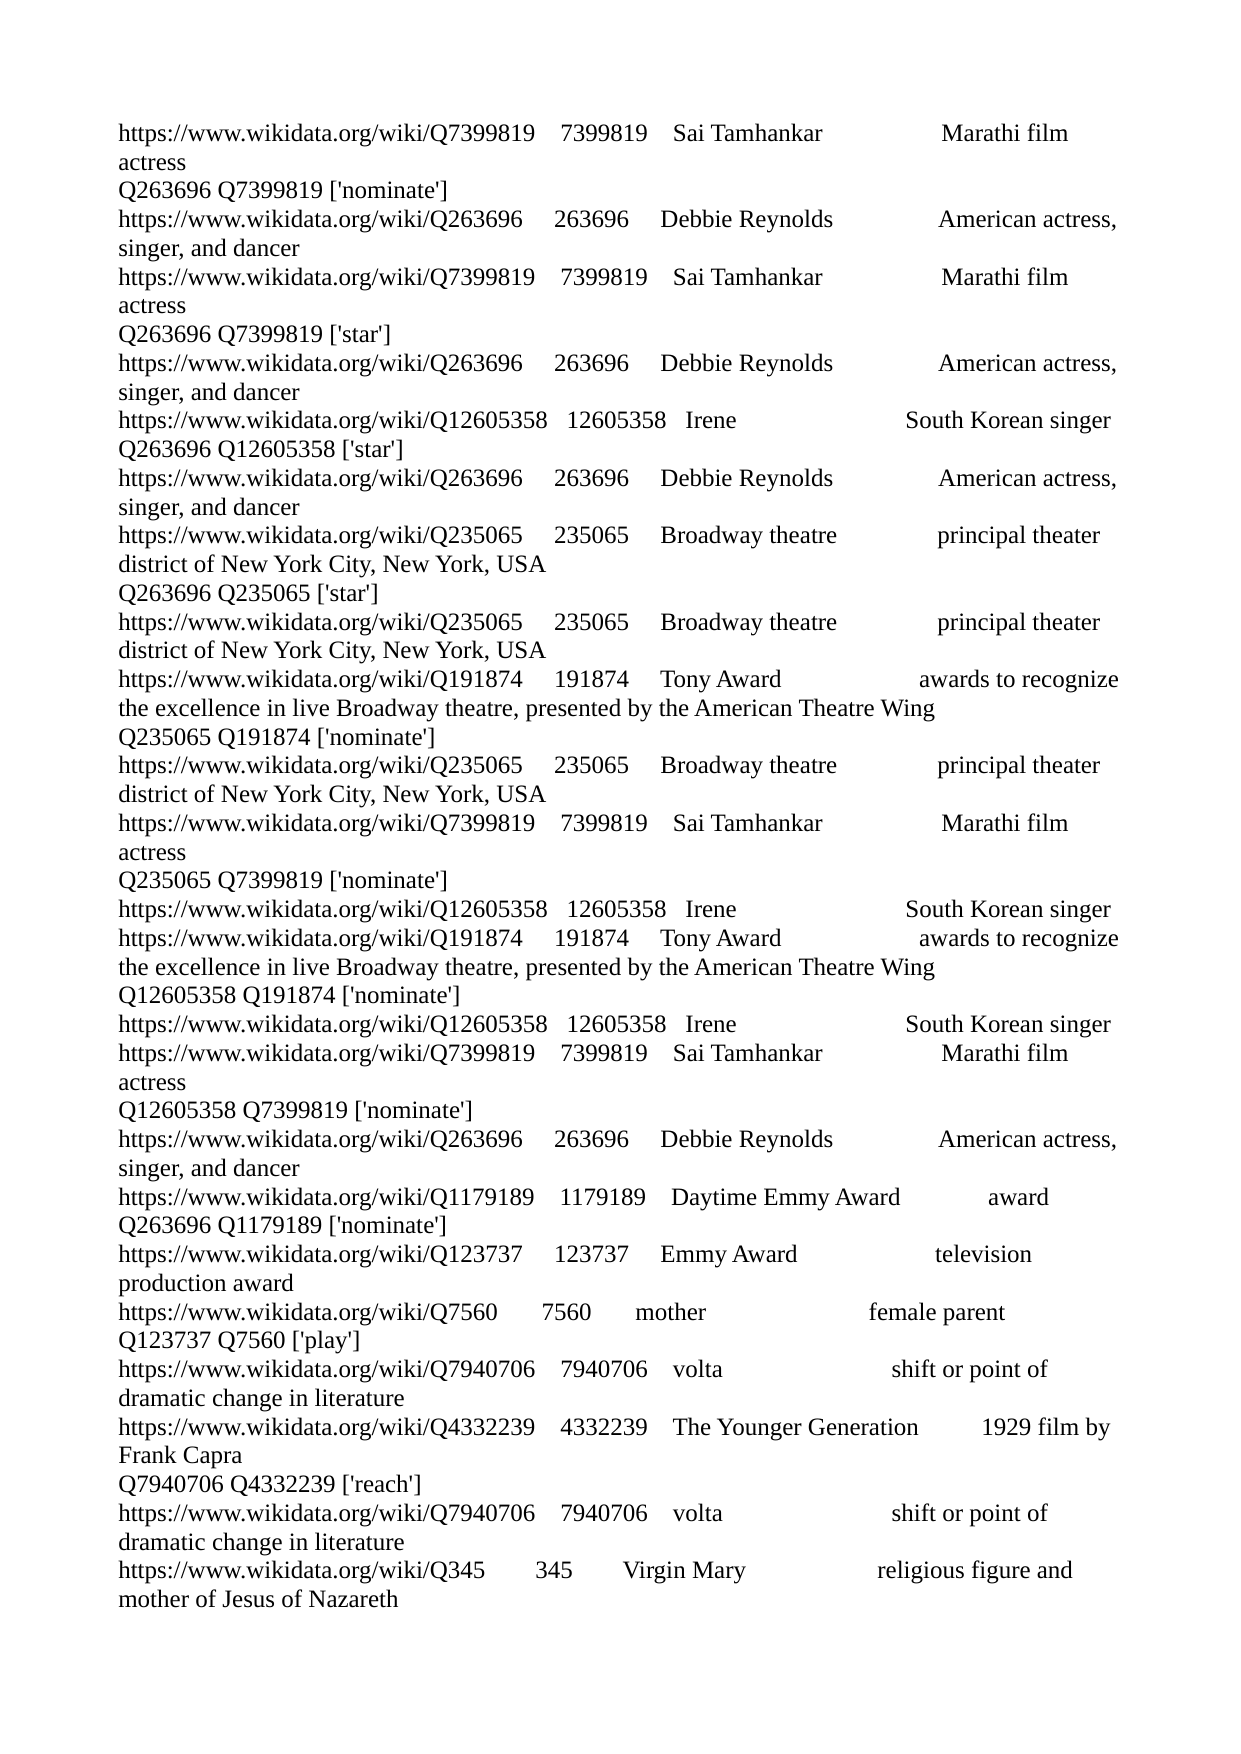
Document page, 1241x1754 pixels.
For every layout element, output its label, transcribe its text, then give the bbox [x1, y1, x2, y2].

text https://www.wikidata.org/wiki/Q7560 7560 mother female parent [118, 1297, 1122, 1326]
text https://www.wikidata.org/wiki/Q12605358 12605358 Irene South Korean singer [118, 1009, 1122, 1038]
text https://www.wikidata.org/wiki/Q1179189 1179189 Daytime Emmy Award award [118, 1182, 1122, 1211]
text https://www.wikidata.org/wiki/Q263696 263696 Debbie Reynolds American actress, singer, and dancer [118, 204, 1122, 262]
text https://www.wikidata.org/wiki/Q191874 191874 Tony Award awards to recognize the excellence in live Broadway theatre, presented by the American Theatre Wing [118, 664, 1122, 722]
text https://www.wikidata.org/wiki/Q7399819 7399819 Sai Tamhankar Marathi film actress [118, 262, 1122, 319]
text https://www.wikidata.org/wiki/Q345 345 Virgin Mary religious figure and mother of Jesus of Nazareth [118, 1556, 1122, 1613]
text https://www.wikidata.org/wiki/Q12605358 12605358 Irene South Korean singer [118, 894, 1122, 923]
text https://www.wikidata.org/wiki/Q123737 123737 Emmy Award television production award [118, 1239, 1122, 1297]
text https://www.wikidata.org/wiki/Q7940706 7940706 volta shift or point of dramatic change in literature [118, 1354, 1122, 1412]
text https://www.wikidata.org/wiki/Q191874 191874 Tony Award awards to recognize the excellence in live Broadway theatre, presented by the American Theatre Wing [118, 923, 1122, 981]
text https://www.wikidata.org/wiki/Q7940706 7940706 volta shift or point of dramatic change in literature [118, 1498, 1122, 1556]
text Q12605358 Q7399819 ['nominate'] [118, 1096, 1122, 1124]
text Q263696 Q235065 ['star'] [118, 578, 1122, 607]
text https://www.wikidata.org/wiki/Q7399819 7399819 Sai Tamhankar Marathi film actress [118, 118, 1122, 176]
text Q123737 Q7560 ['play'] [118, 1326, 1122, 1354]
text Q7940706 Q4332239 ['reach'] [118, 1469, 1122, 1498]
text https://www.wikidata.org/wiki/Q235065 235065 Broadway theatre principal theater district of New York City, New York, USA [118, 607, 1122, 664]
text https://www.wikidata.org/wiki/Q4332239 4332239 The Younger Generation 1929 film by Frank Capra [118, 1412, 1122, 1469]
text https://www.wikidata.org/wiki/Q235065 235065 Broadway theatre principal theater district of New York City, New York, USA [118, 751, 1122, 808]
text Q263696 Q12605358 ['star'] [118, 434, 1122, 463]
text https://www.wikidata.org/wiki/Q263696 263696 Debbie Reynolds American actress, singer, and dancer [118, 463, 1122, 521]
text Q12605358 Q191874 ['nominate'] [118, 981, 1122, 1009]
text https://www.wikidata.org/wiki/Q263696 263696 Debbie Reynolds American actress, singer, and dancer [118, 348, 1122, 406]
text https://www.wikidata.org/wiki/Q235065 235065 Broadway theatre principal theater district of New York City, New York, USA [118, 521, 1122, 578]
text https://www.wikidata.org/wiki/Q12605358 12605358 Irene South Korean singer [118, 406, 1122, 434]
text Q263696 Q1179189 ['nominate'] [118, 1211, 1122, 1239]
text Q263696 Q7399819 ['nominate'] [118, 176, 1122, 204]
text Q263696 Q7399819 ['star'] [118, 319, 1122, 348]
text https://www.wikidata.org/wiki/Q7399819 7399819 Sai Tamhankar Marathi film actress [118, 808, 1122, 866]
text https://www.wikidata.org/wiki/Q263696 263696 Debbie Reynolds American actress, singer, and dancer [118, 1124, 1122, 1182]
text https://www.wikidata.org/wiki/Q7399819 7399819 Sai Tamhankar Marathi film actress [118, 1038, 1122, 1096]
text Q235065 Q191874 ['nominate'] [118, 722, 1122, 751]
text Q235065 Q7399819 ['nominate'] [118, 866, 1122, 894]
